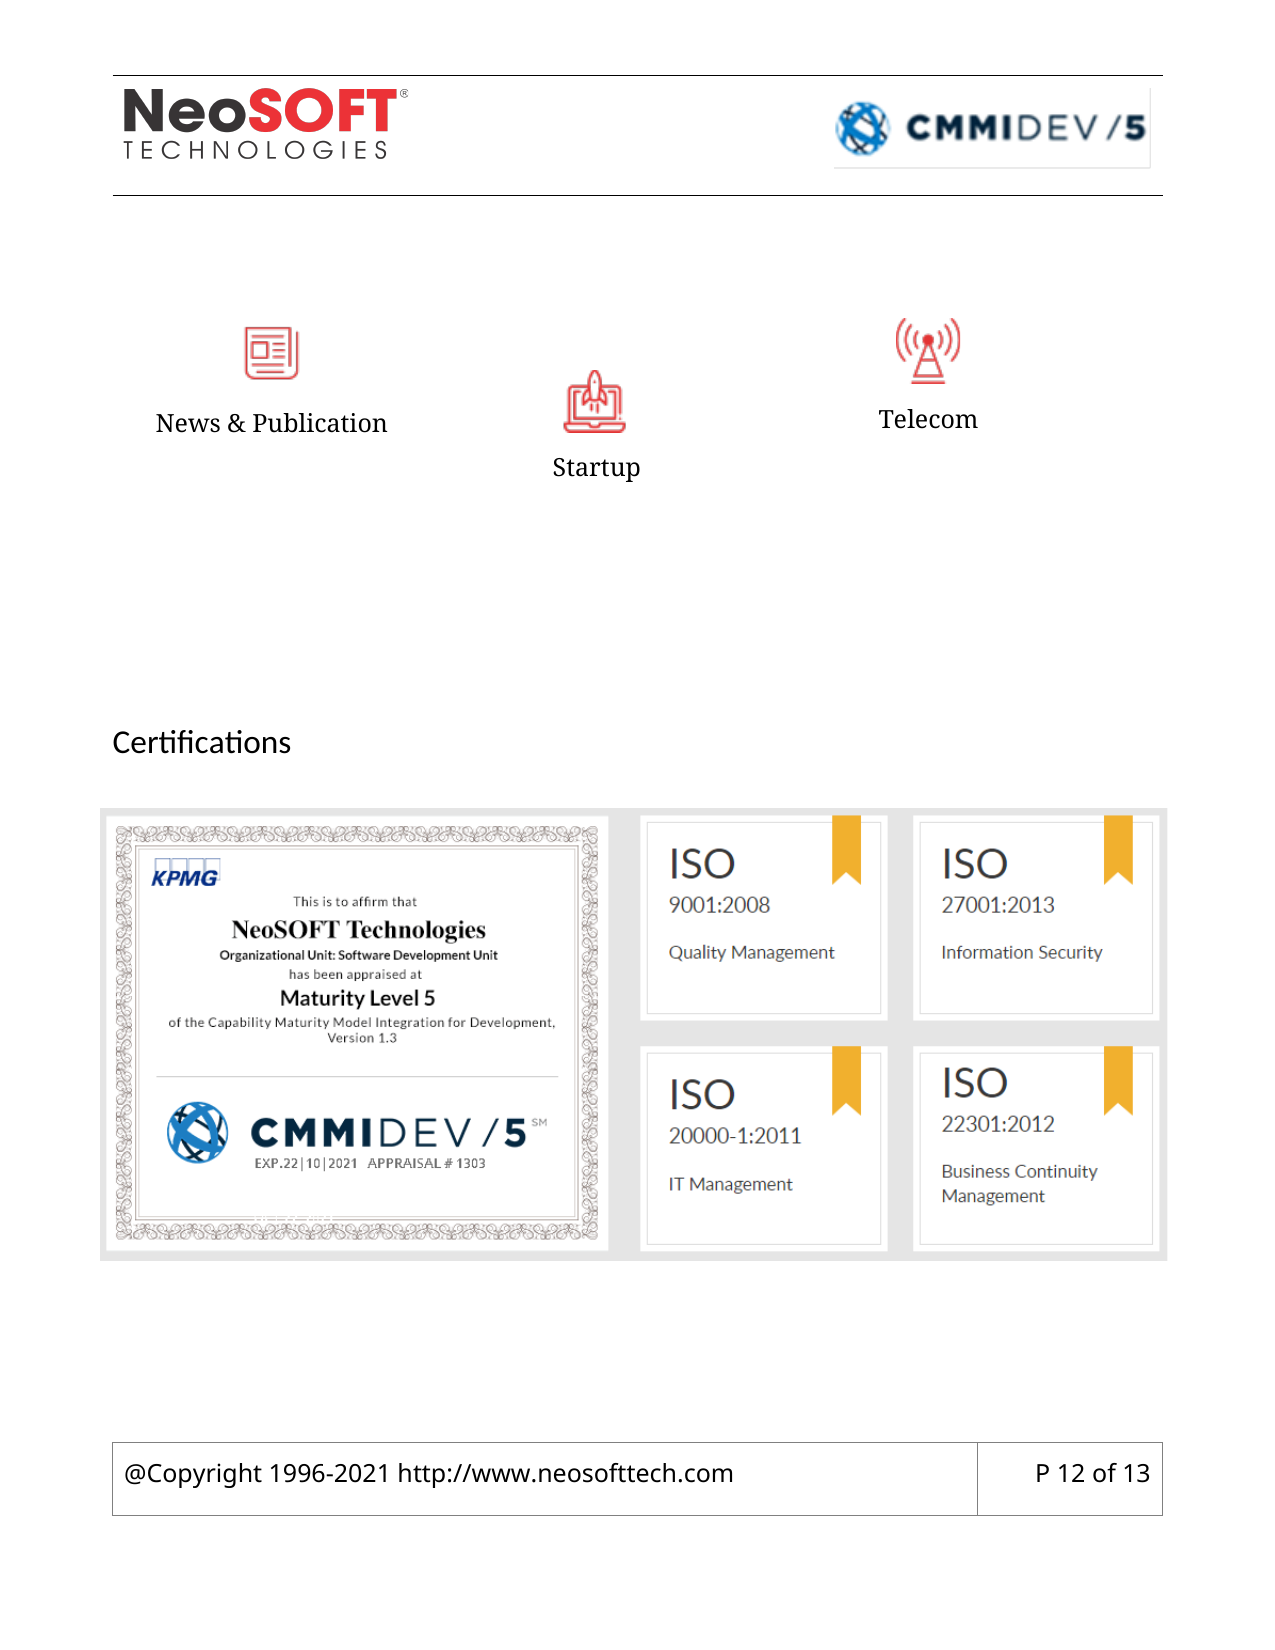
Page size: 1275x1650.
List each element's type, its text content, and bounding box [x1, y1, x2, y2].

table_cell [762, 255, 1094, 306]
table_cell News & Publication [113, 306, 431, 488]
picture [123, 88, 409, 159]
subtitle Certifications [112, 722, 1162, 762]
picture [896, 318, 961, 384]
picture [834, 88, 1152, 170]
table_cell Startup [431, 306, 762, 488]
picture [553, 370, 640, 433]
picture [227, 318, 317, 389]
table_cell Telecom [762, 306, 1094, 488]
table_cell [113, 255, 431, 306]
table_cell [431, 255, 762, 306]
picture [100, 808, 1168, 1261]
